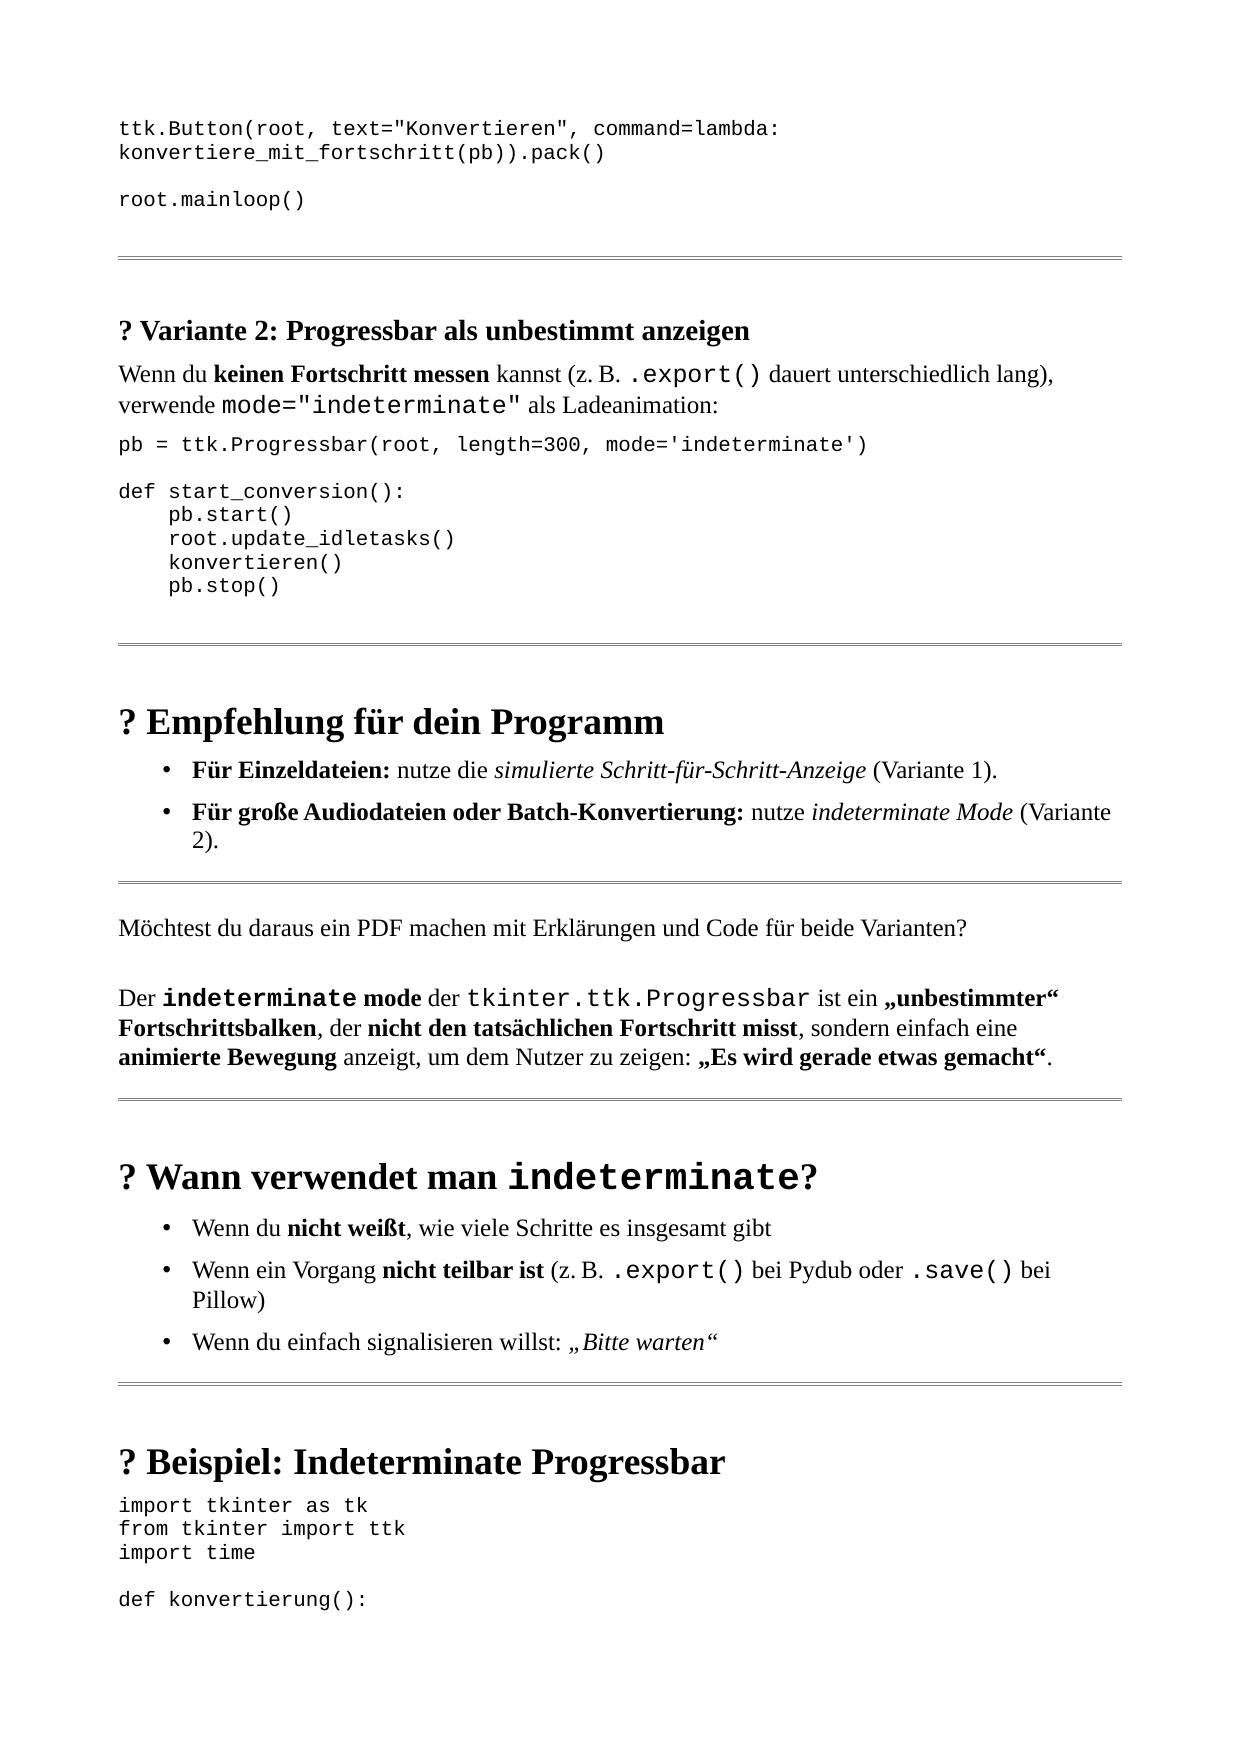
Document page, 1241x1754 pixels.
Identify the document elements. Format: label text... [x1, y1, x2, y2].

text Wenn du keinen Fortschritt messen kannst (z. B. .export() dauert unterschiedlich lang), verwende mode="indeterminate" als Ladeanimation: [118, 359, 1122, 421]
text import time [118, 1542, 1122, 1566]
list Für Einzeldateien: nutze die simulierte Schritt-für-Schritt-Anzeige (Variante 1). [162, 755, 1122, 784]
list Für große Audiodateien oder Batch-Konvertierung: nutze indeterminate Mode (Variante 2). [162, 797, 1122, 854]
text root.mainloop() [118, 189, 1122, 213]
text Der indeterminate mode der tkinter.ttk.Progressbar ist ein „unbestimmter“ Fortschrittsbalken, der nicht den tatsächlichen Fortschritt misst, sondern einfach eine animierte Bewegung anzeigt, um dem Nutzer zu zeigen: „Es wird gerade etwas gemacht“. [118, 983, 1122, 1071]
text def start_conversion(): [118, 481, 1122, 504]
text import tkinter as tk [118, 1495, 1122, 1518]
text def konvertierung(): [118, 1589, 1122, 1613]
subtitle ? Wann verwendet man indeterminate? [118, 1155, 1122, 1201]
list Wenn ein Vorgang nicht teilbar ist (z. B. .export() bei Pydub oder .save() bei Pillow) [162, 1255, 1122, 1314]
text pb.start() [118, 504, 1122, 528]
list Wenn du nicht weißt, wie viele Schritte es insgesamt gibt [162, 1213, 1122, 1242]
text konvertieren() [118, 552, 1122, 575]
subtitle ? Beispiel: Indeterminate Progressbar [118, 1439, 1122, 1482]
text Möchtest du daraus ein PDF machen mit Erklärungen und Code für beide Varianten? [118, 913, 1122, 941]
subtitle ? Empfehlung für dein Programm [118, 700, 1122, 743]
list Wenn du einfach signalisieren willst: „Bitte warten“ [162, 1327, 1122, 1356]
text pb = ttk.Progressbar(root, length=300, mode='indeterminate') [118, 433, 1122, 457]
text from tkinter import ttk [118, 1518, 1122, 1542]
text pb.stop() [118, 575, 1122, 599]
subtitle ? Variante 2: Progressbar als unbestimmt anzeigen [118, 313, 1122, 347]
text root.update_idletasks() [118, 528, 1122, 552]
text ttk.Button(root, text="Konvertieren", command=lambda: konvertiere_mit_fortschritt(pb)).pack() [118, 118, 1122, 165]
